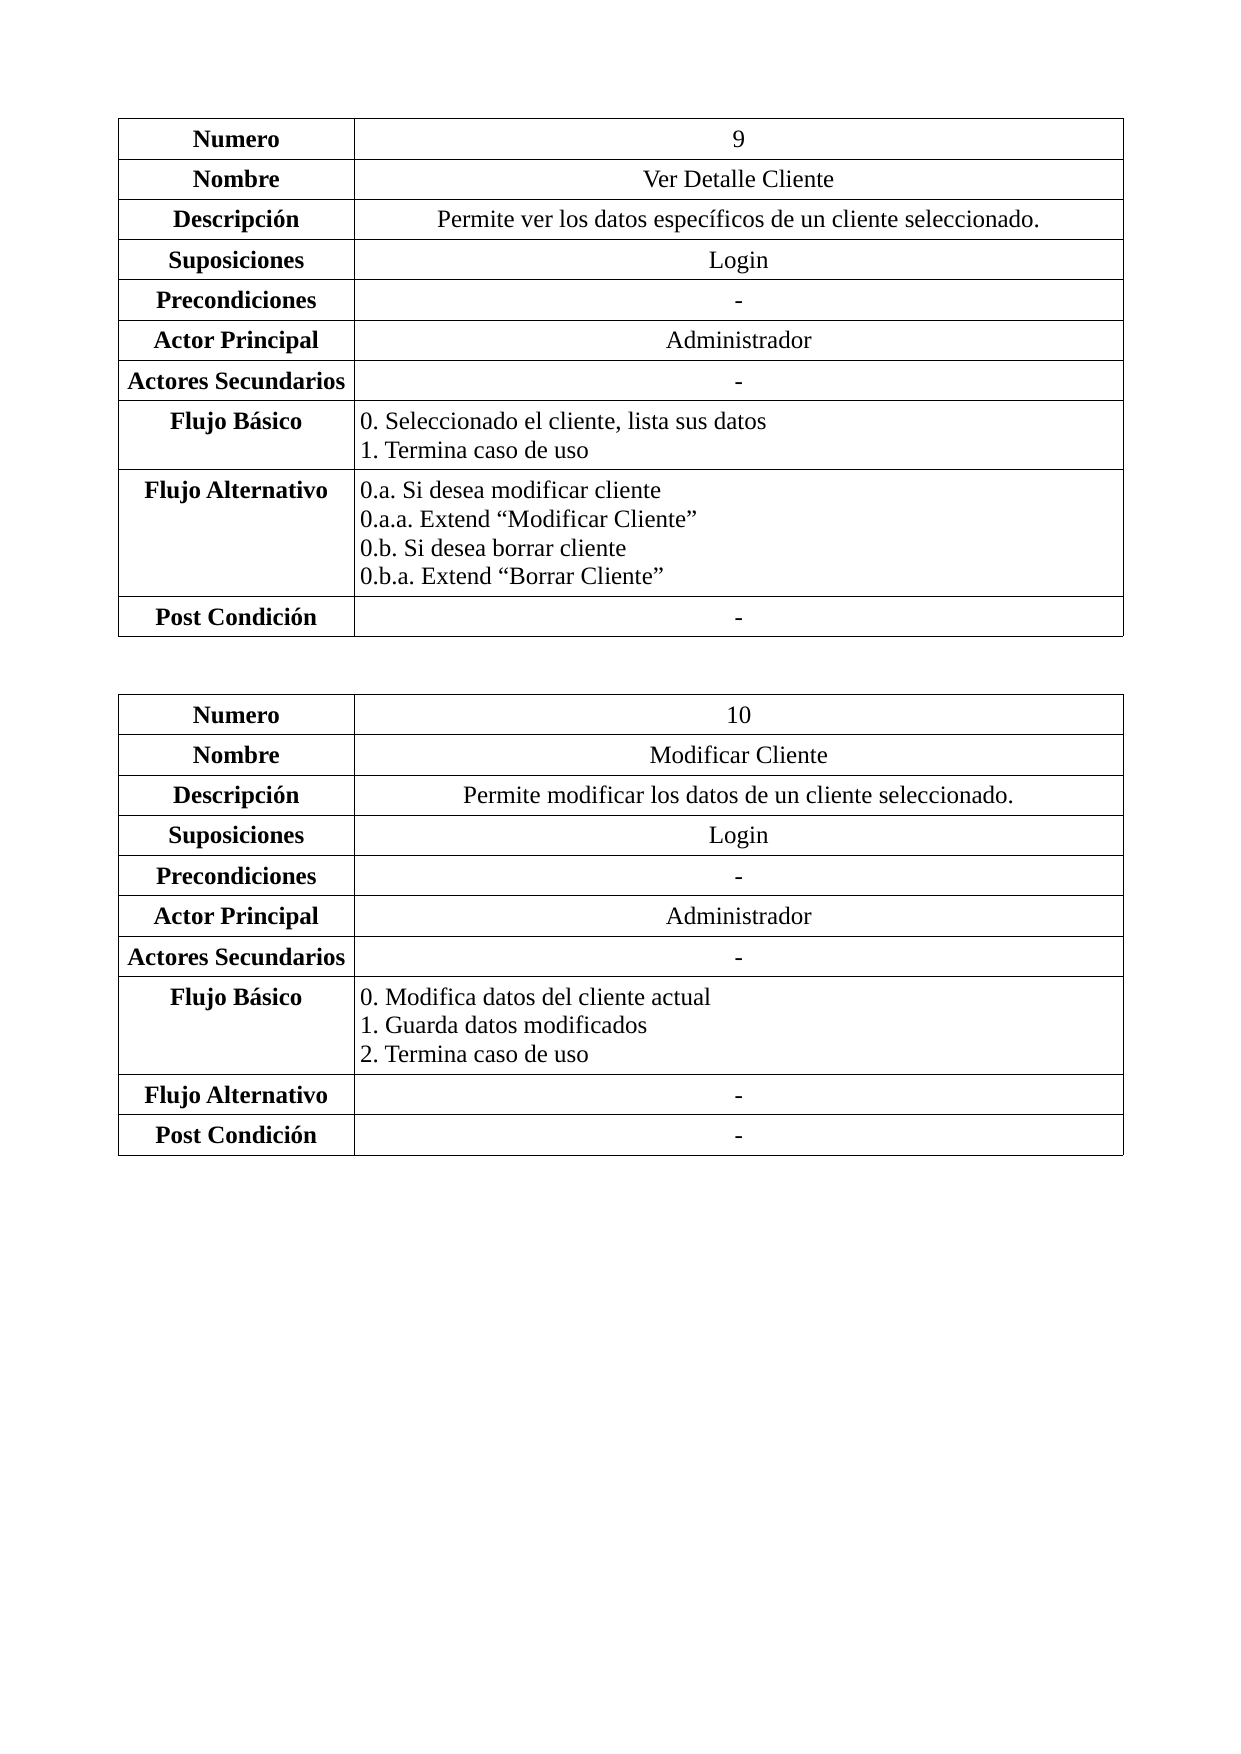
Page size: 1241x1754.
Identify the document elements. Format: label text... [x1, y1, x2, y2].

table_cell Post Condición [119, 1115, 354, 1154]
table_cell Permite ver los datos específicos de un cliente seleccionado. [355, 200, 1123, 239]
table_cell Ver Detalle Cliente [355, 160, 1123, 199]
table_cell Actores Secundarios [119, 937, 354, 976]
table_cell 0. Modifica datos del cliente actual 1. Guarda datos modificados 2. Termina caso de uso [355, 977, 1123, 1074]
table_cell Nombre [119, 735, 354, 774]
table_cell - [355, 280, 1123, 320]
table_cell Actores Secundarios [119, 361, 354, 400]
table_cell Actor Principal [119, 896, 354, 936]
table_cell Administrador [355, 896, 1123, 936]
table_cell - [355, 856, 1123, 895]
table_cell Actor Principal [119, 321, 354, 360]
table_header 9 [355, 119, 1123, 158]
table_cell Administrador [355, 321, 1123, 360]
table_cell Suposiciones [119, 240, 354, 279]
table_cell Login [355, 240, 1123, 279]
table_cell Permite modificar los datos de un cliente seleccionado. [355, 776, 1123, 815]
table_header Numero [119, 119, 354, 158]
table_cell Modificar Cliente [355, 735, 1123, 774]
table_cell 0.a. Si desea modificar cliente 0.a.a. Extend “Modificar Cliente” 0.b. Si desea borrar cliente 0.b.a. Extend “Borrar Cliente” [355, 470, 1123, 596]
table_cell - [355, 937, 1123, 976]
table_cell Precondiciones [119, 280, 354, 320]
table_cell Suposiciones [119, 816, 354, 855]
table_cell Login [355, 816, 1123, 855]
table_cell Flujo Básico [119, 401, 354, 469]
table_cell - [355, 361, 1123, 400]
table_cell Nombre [119, 160, 354, 199]
table_cell Flujo Alternativo [119, 1075, 354, 1114]
table_header 10 [355, 695, 1123, 734]
table_cell - [355, 597, 1123, 636]
table_cell 0. Seleccionado el cliente, lista sus datos 1. Termina caso de uso [355, 401, 1123, 469]
table_cell Post Condición [119, 597, 354, 636]
table_cell Precondiciones [119, 856, 354, 895]
table_cell Flujo Alternativo [119, 470, 354, 596]
table_cell Descripción [119, 200, 354, 239]
table_cell - [355, 1075, 1123, 1114]
table_header Numero [119, 695, 354, 734]
table_cell Descripción [119, 776, 354, 815]
table_cell - [355, 1115, 1123, 1154]
table_cell Flujo Básico [119, 977, 354, 1074]
